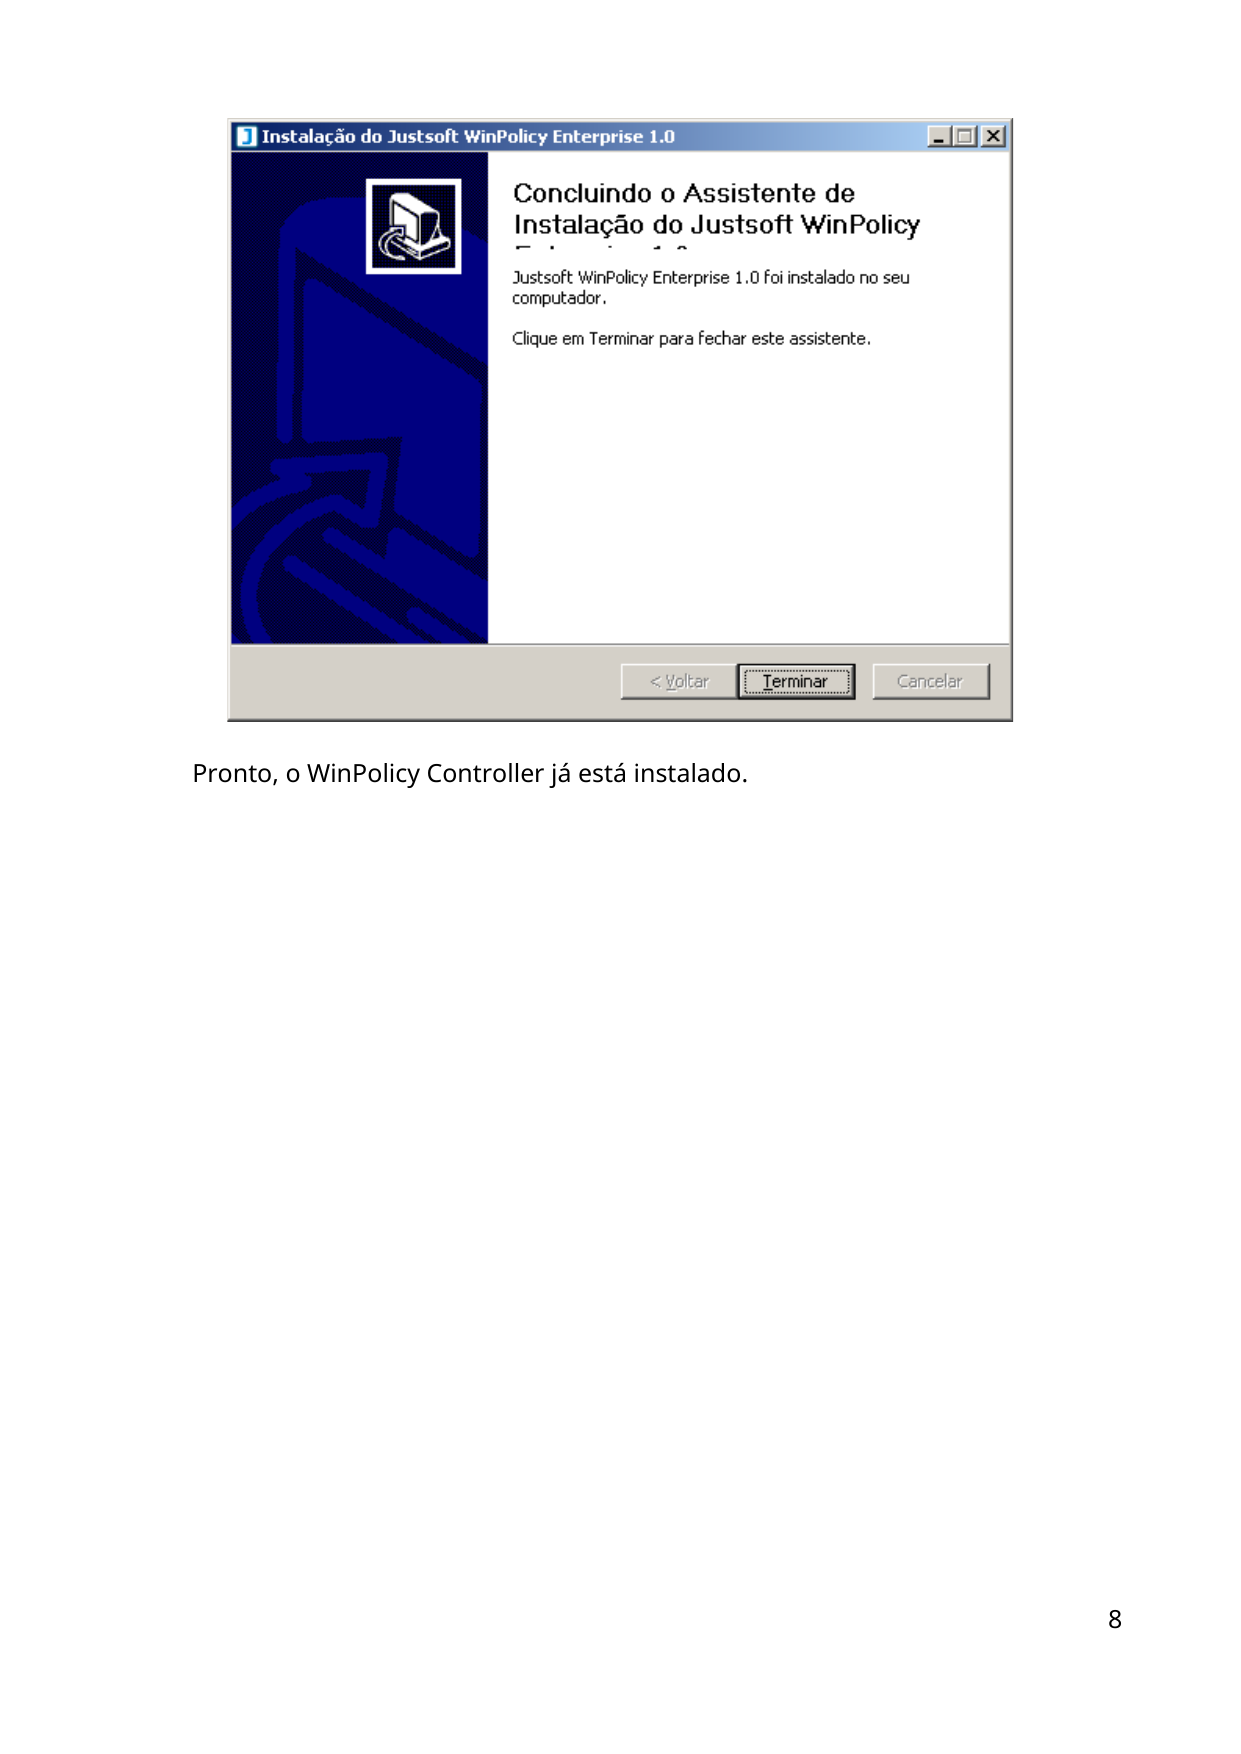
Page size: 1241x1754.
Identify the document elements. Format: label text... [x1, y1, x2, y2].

picture [227, 118, 1014, 722]
text Pronto, o WinPolicy Controller já está instalado. [118, 755, 1122, 789]
